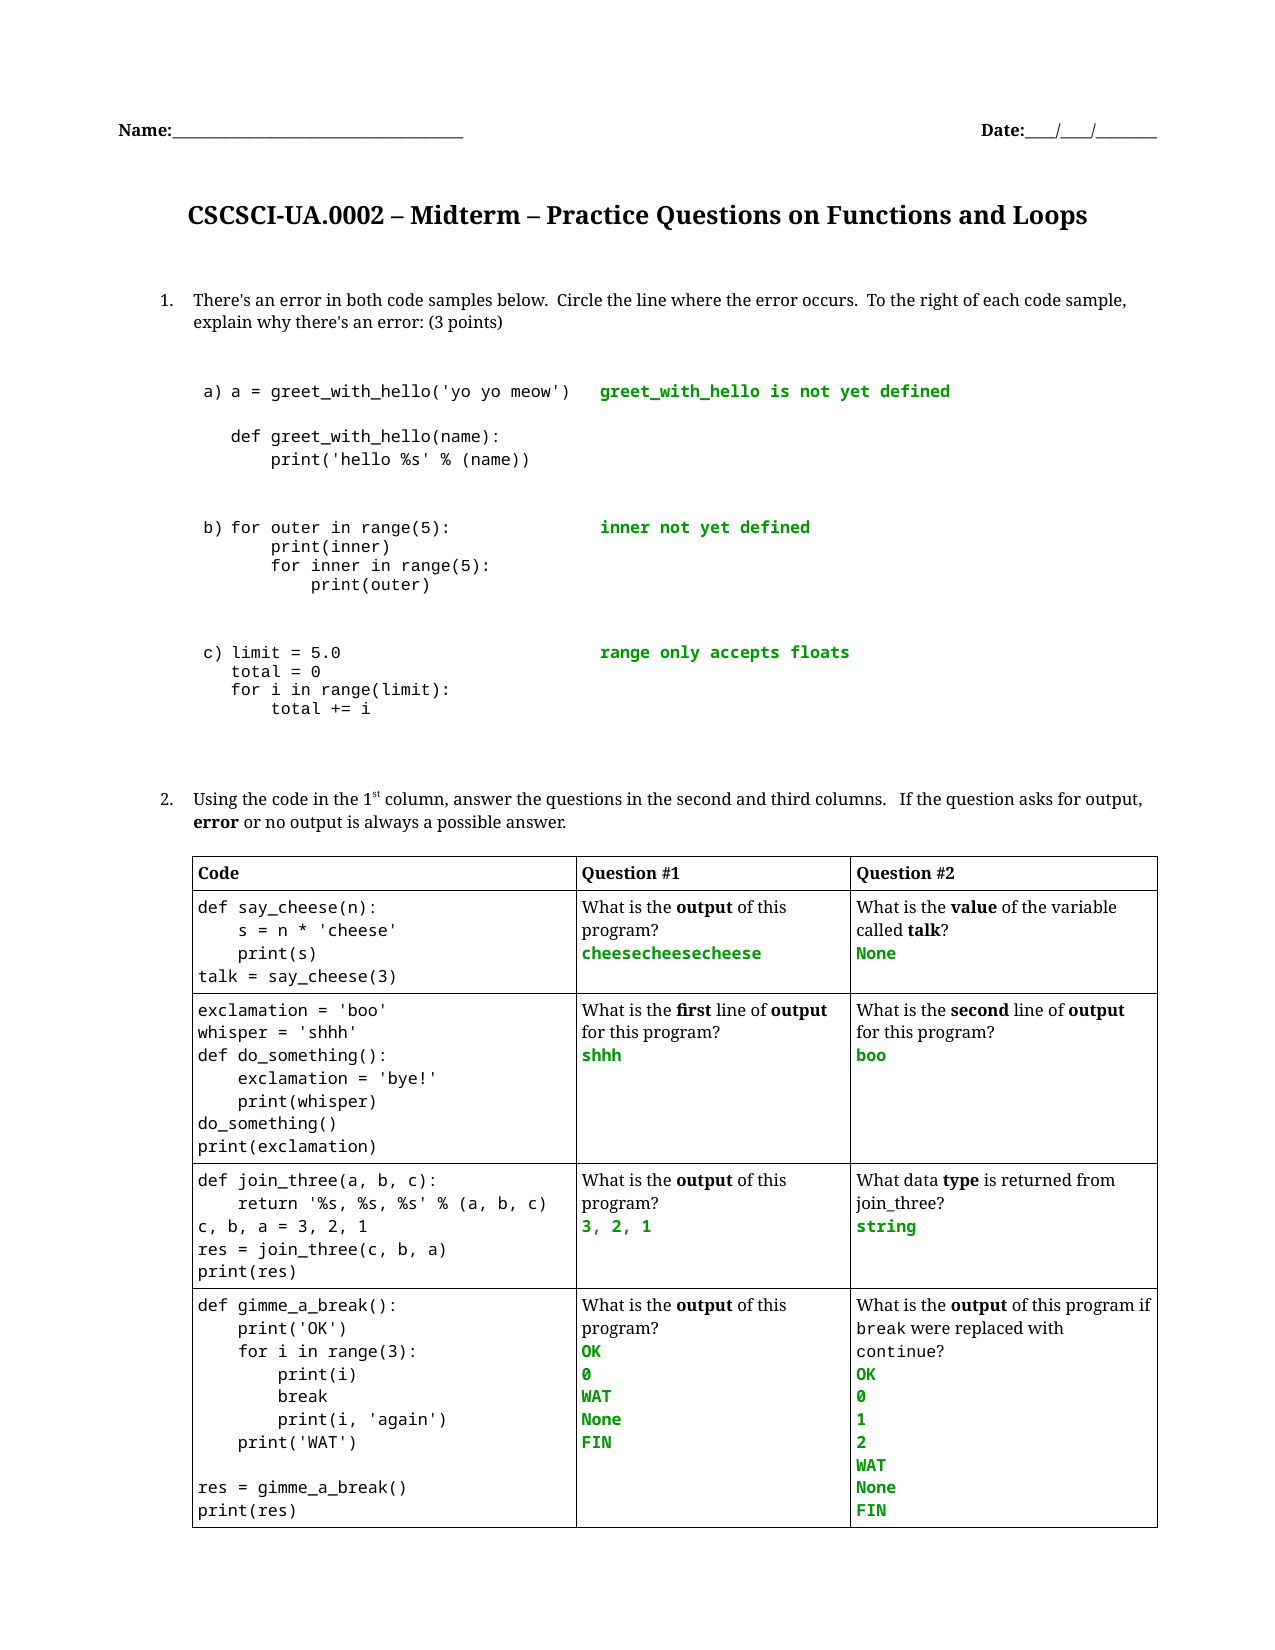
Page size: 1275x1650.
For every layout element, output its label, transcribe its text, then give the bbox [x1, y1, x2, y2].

table_cell [118, 141, 798, 163]
table_cell exclamation = 'boo' whisper = 'shhh' def do_something(): exclamation = 'bye!' print(whisper) do_something() print(exclamation) [193, 994, 576, 1163]
table_header Code [193, 857, 576, 890]
table_cell What is the output of this program? OK 0 WAT None FIN [577, 1289, 850, 1527]
list total = 0 for i in range(limit): [193, 663, 1157, 701]
table_cell What is the second line of output for this program? boo [851, 994, 1157, 1163]
list print(inner) [193, 538, 1157, 557]
table_cell What is the value of the variable called talk? None [851, 891, 1157, 993]
list total += i [193, 701, 1157, 765]
list for inner in range(5): [193, 557, 1157, 576]
table_cell What is the output of this program if break were replaced with continue? OK 0 1 2 WAT None FIN [851, 1289, 1157, 1527]
table_header Question #1 [577, 857, 850, 890]
list a = greet_with_hello('yo yo meow') greet_with_hello is not yet defined def greet_with_hello(name): print('hello %s' % (name)) [193, 379, 1157, 516]
table_cell What is the output of this program? cheesecheesecheese [577, 891, 850, 993]
text CSCSCI-UA.0002 – Midterm – Practice Questions on Functions and Loops [118, 163, 1157, 266]
table_cell def gimme_a_break(): print('OK') for i in range(3): print(i) break print(i, 'again') print('WAT') res = gimme_a_break() print(res) [193, 1289, 576, 1527]
table_cell What is the output of this program? 3, 2, 1 [577, 1164, 850, 1288]
table_header Name:______________________________________ [118, 118, 798, 141]
table_cell def say_cheese(n): s = n * 'cheese' print(s) talk = say_cheese(3) [193, 891, 576, 993]
list print(outer) [193, 576, 1157, 640]
list There's an error in both code samples below. Circle the line where the error occurs. To the right of each code sample, explain why there's an error: (3 points) [156, 288, 1157, 379]
list for outer in range(5): inner not yet defined [193, 516, 1157, 538]
table_cell What data type is returned from join_three? string [851, 1164, 1157, 1288]
table_cell [799, 141, 1157, 163]
table_cell def join_three(a, b, c): return '%s, %s, %s' % (a, b, c) c, b, a = 3, 2, 1 res = join_three(c, b, a) print(res) [193, 1164, 576, 1288]
list Using the code in the 1st column, answer the questions in the second and third columns. If the question asks for output, error or no output is always a possible answer. [156, 788, 1157, 856]
table_header Date:____/____/________ [799, 118, 1157, 141]
table_cell What is the first line of output for this program? shhh [577, 994, 850, 1163]
table_header Question #2 [851, 857, 1157, 890]
list limit = 5.0 range only accepts floats [193, 640, 1157, 663]
